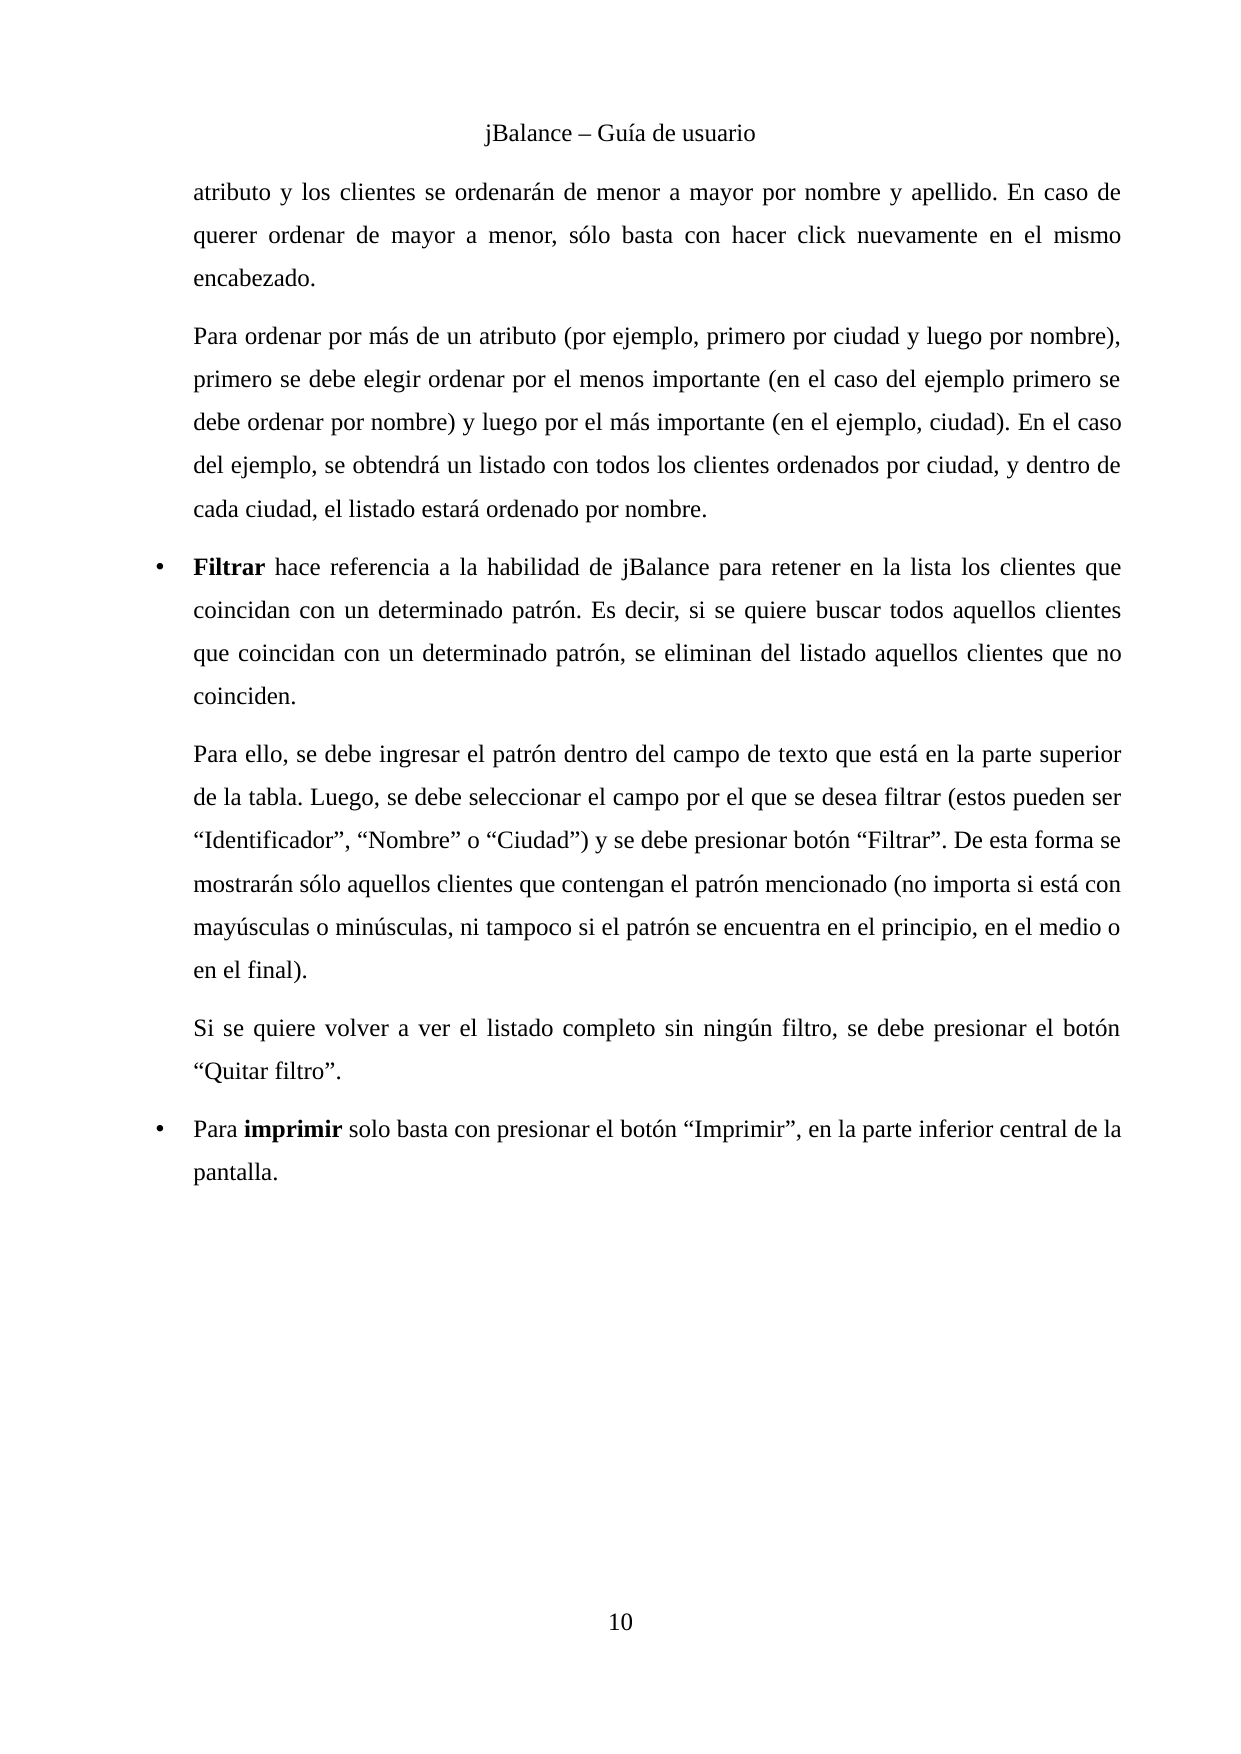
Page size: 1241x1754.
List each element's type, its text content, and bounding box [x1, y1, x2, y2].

list Si se quiere volver a ver el listado completo sin ningún filtro, se debe presionar el botón “Quitar filtro”. [156, 1013, 1122, 1085]
list Filtrar hace referencia a la habilidad de jBalance para retener en la lista los clientes que coincidan con un determinado patrón. Es decir, si se quiere buscar todos aquellos clientes que coincidan con un determinado patrón, se eliminan del listado aquellos clientes que no coinciden. [156, 552, 1122, 710]
list atributo y los clientes se ordenarán de menor a mayor por nombre y apellido. En caso de querer ordenar de mayor a menor, sólo basta con hacer click nuevamente en el mismo encabezado. [156, 177, 1122, 292]
list Para ello, se debe ingresar el patrón dentro del campo de texto que está en la parte superior de la tabla. Luego, se debe seleccionar el campo por el que se desea filtrar (estos pueden ser “Identificador”, “Nombre” o “Ciudad”) y se debe presionar botón “Filtrar”. De esta forma se mostrarán sólo aquellos clientes que contengan el patrón mencionado (no importa si está con mayúsculas o minúsculas, ni tampoco si el patrón se encuentra en el principio, en el medio o en el final). [156, 739, 1122, 984]
list Para ordenar por más de un atributo (por ejemplo, primero por ciudad y luego por nombre), primero se debe elegir ordenar por el menos importante (en el caso del ejemplo primero se debe ordenar por nombre) y luego por el más importante (en el ejemplo, ciudad). En el caso del ejemplo, se obtendrá un listado con todos los clientes ordenados por ciudad, y dentro de cada ciudad, el listado estará ordenado por nombre. [156, 321, 1122, 522]
list Para imprimir solo basta con presionar el botón “Imprimir”, en la parte inferior central de la pantalla. [156, 1114, 1122, 1186]
